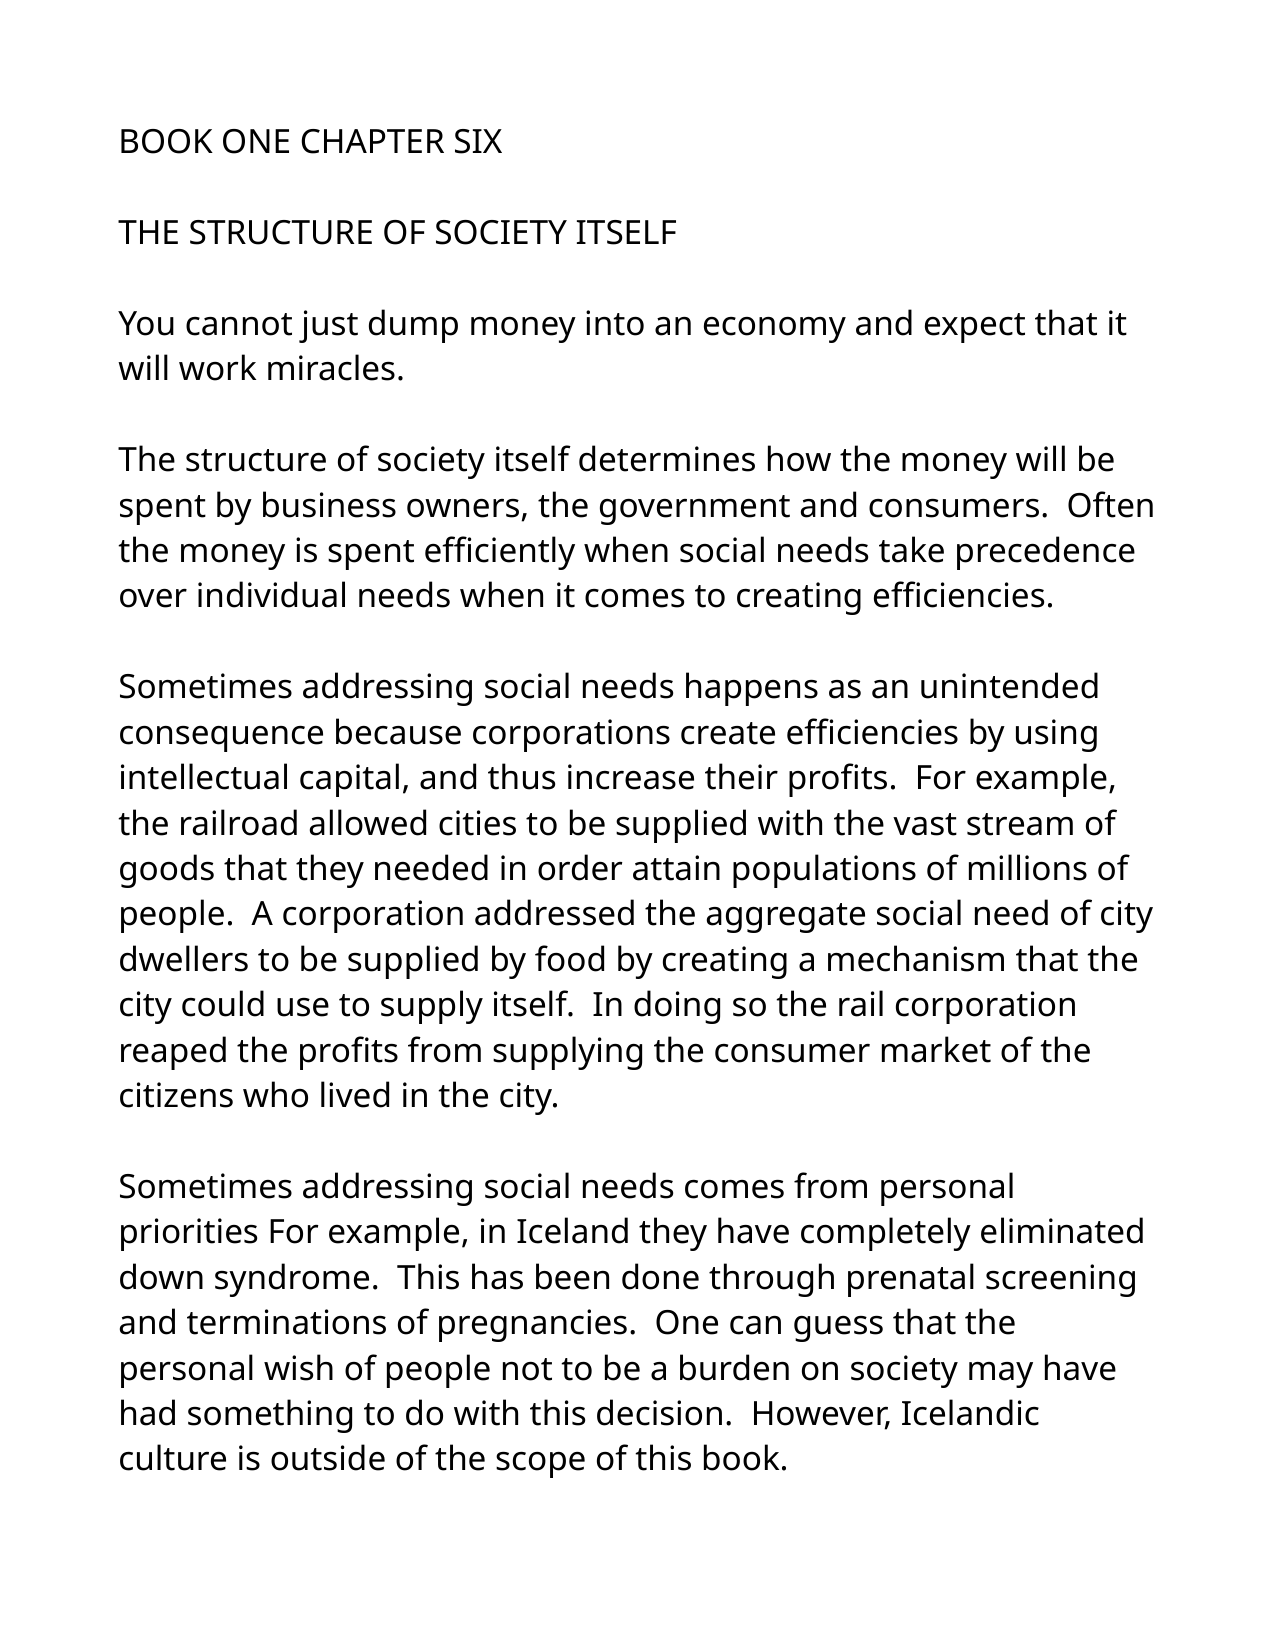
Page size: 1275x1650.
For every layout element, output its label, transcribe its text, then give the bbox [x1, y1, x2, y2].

text Sometimes addressing social needs happens as an unintended consequence because corporations create efficiencies by using intellectual capital, and thus increase their profits. For example, the railroad allowed cities to be supplied with the vast stream of goods that they needed in order attain populations of millions of people. A corporation addressed the aggregate social need of city dwellers to be supplied by food by creating a mechanism that the city could use to supply itself. In doing so the rail corporation reaped the profits from supplying the consumer market of the citizens who lived in the city. [118, 663, 1157, 1117]
text The structure of society itself determines how the money will be spent by business owners, the government and consumers. Often the money is spent efficiently when social needs take precedence over individual needs when it comes to creating efficiencies. [118, 436, 1157, 618]
text BOOK ONE CHAPTER SIX [118, 118, 1157, 163]
text Sometimes addressing social needs comes from personal priorities For example, in Iceland they have completely eliminated down syndrome. This has been done through prenatal screening and terminations of pregnancies. One can guess that the personal wish of people not to be a burden on society may have had something to do with this decision. However, Icelandic culture is outside of the scope of this book. [118, 1163, 1157, 1481]
text You cannot just dump money into an economy and expect that it will work miracles. [118, 300, 1157, 391]
text THE STRUCTURE OF SOCIETY ITSELF [118, 209, 1157, 254]
